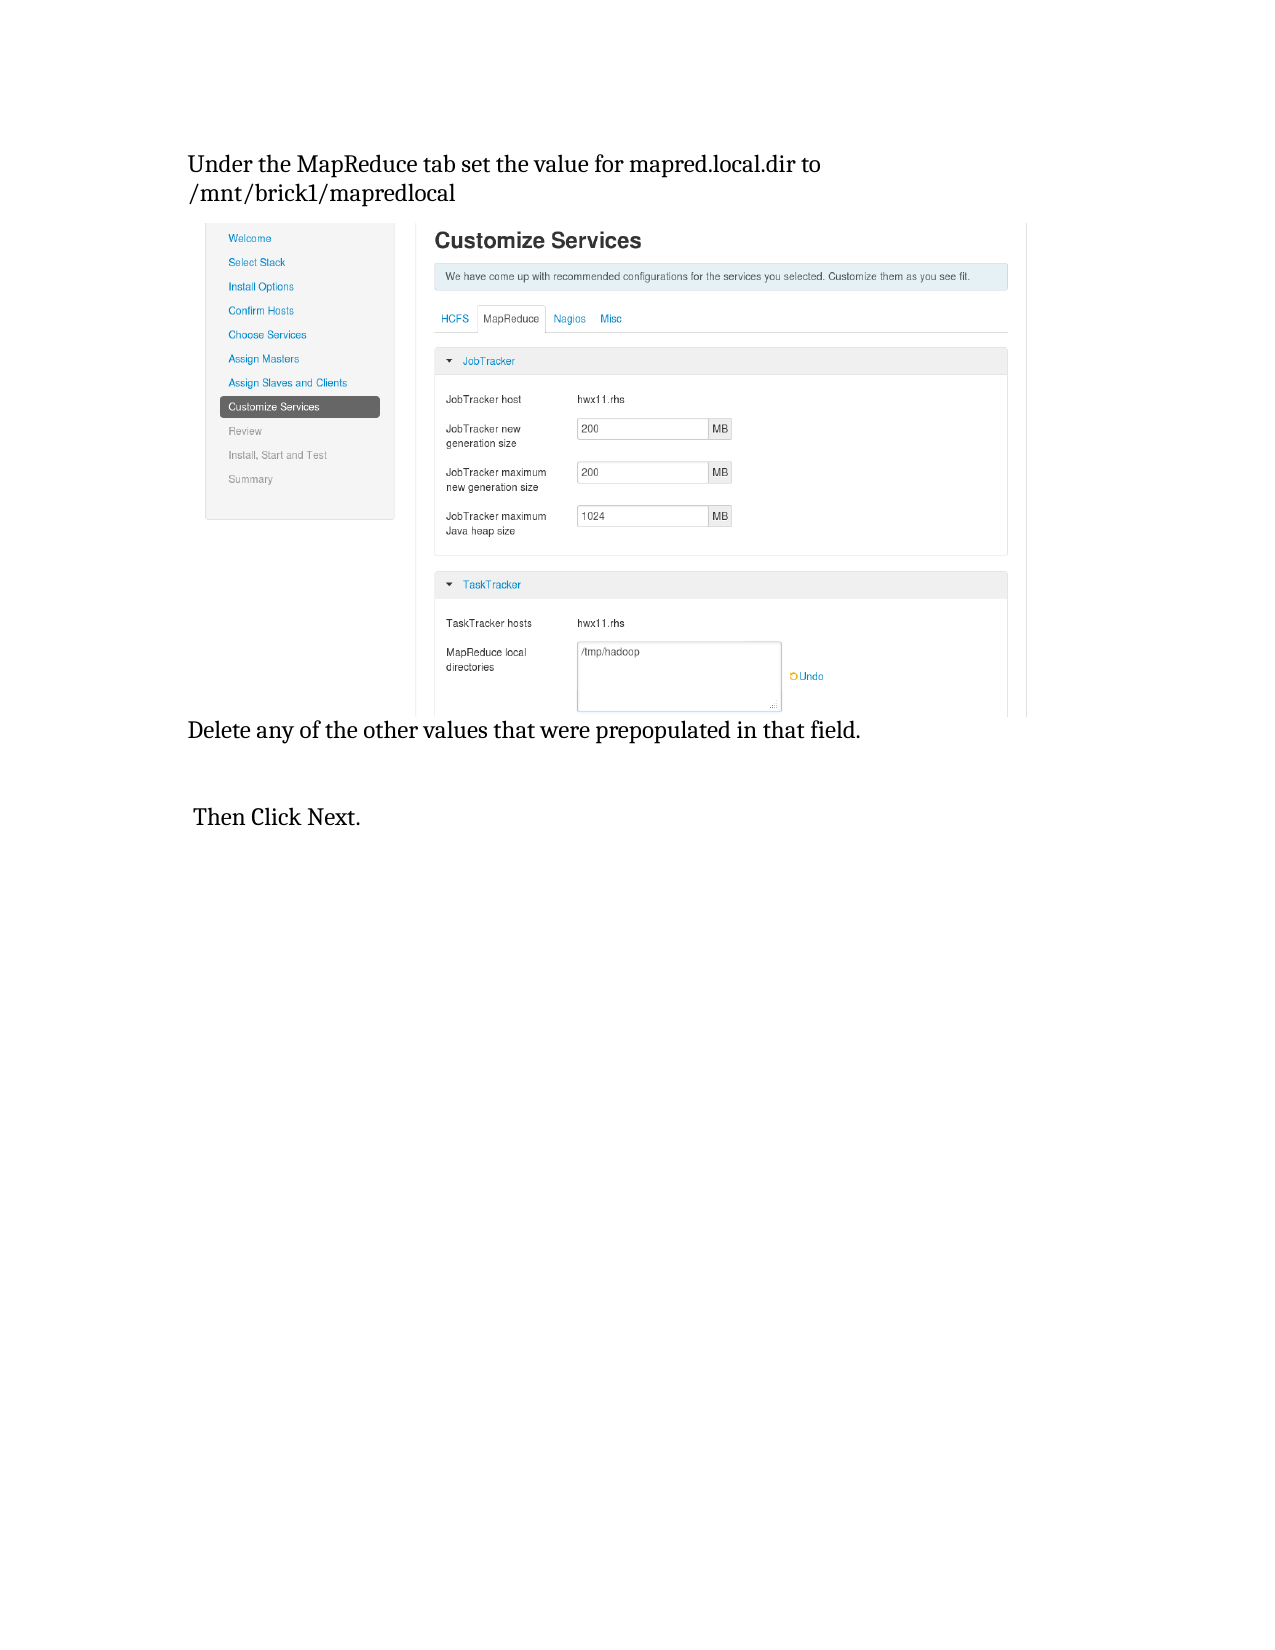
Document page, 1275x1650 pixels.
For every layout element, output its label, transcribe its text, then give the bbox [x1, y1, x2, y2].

text Delete any of the other values that were prepopulated in that field. [187, 717, 1087, 745]
text Under the MapReduce tab set the value for mapred.local.dir to /mnt/brick1/mapredlocal [187, 150, 1087, 207]
text Then Click Next. [187, 802, 1087, 831]
text [187, 207, 1087, 223]
picture [186, 223, 1087, 717]
